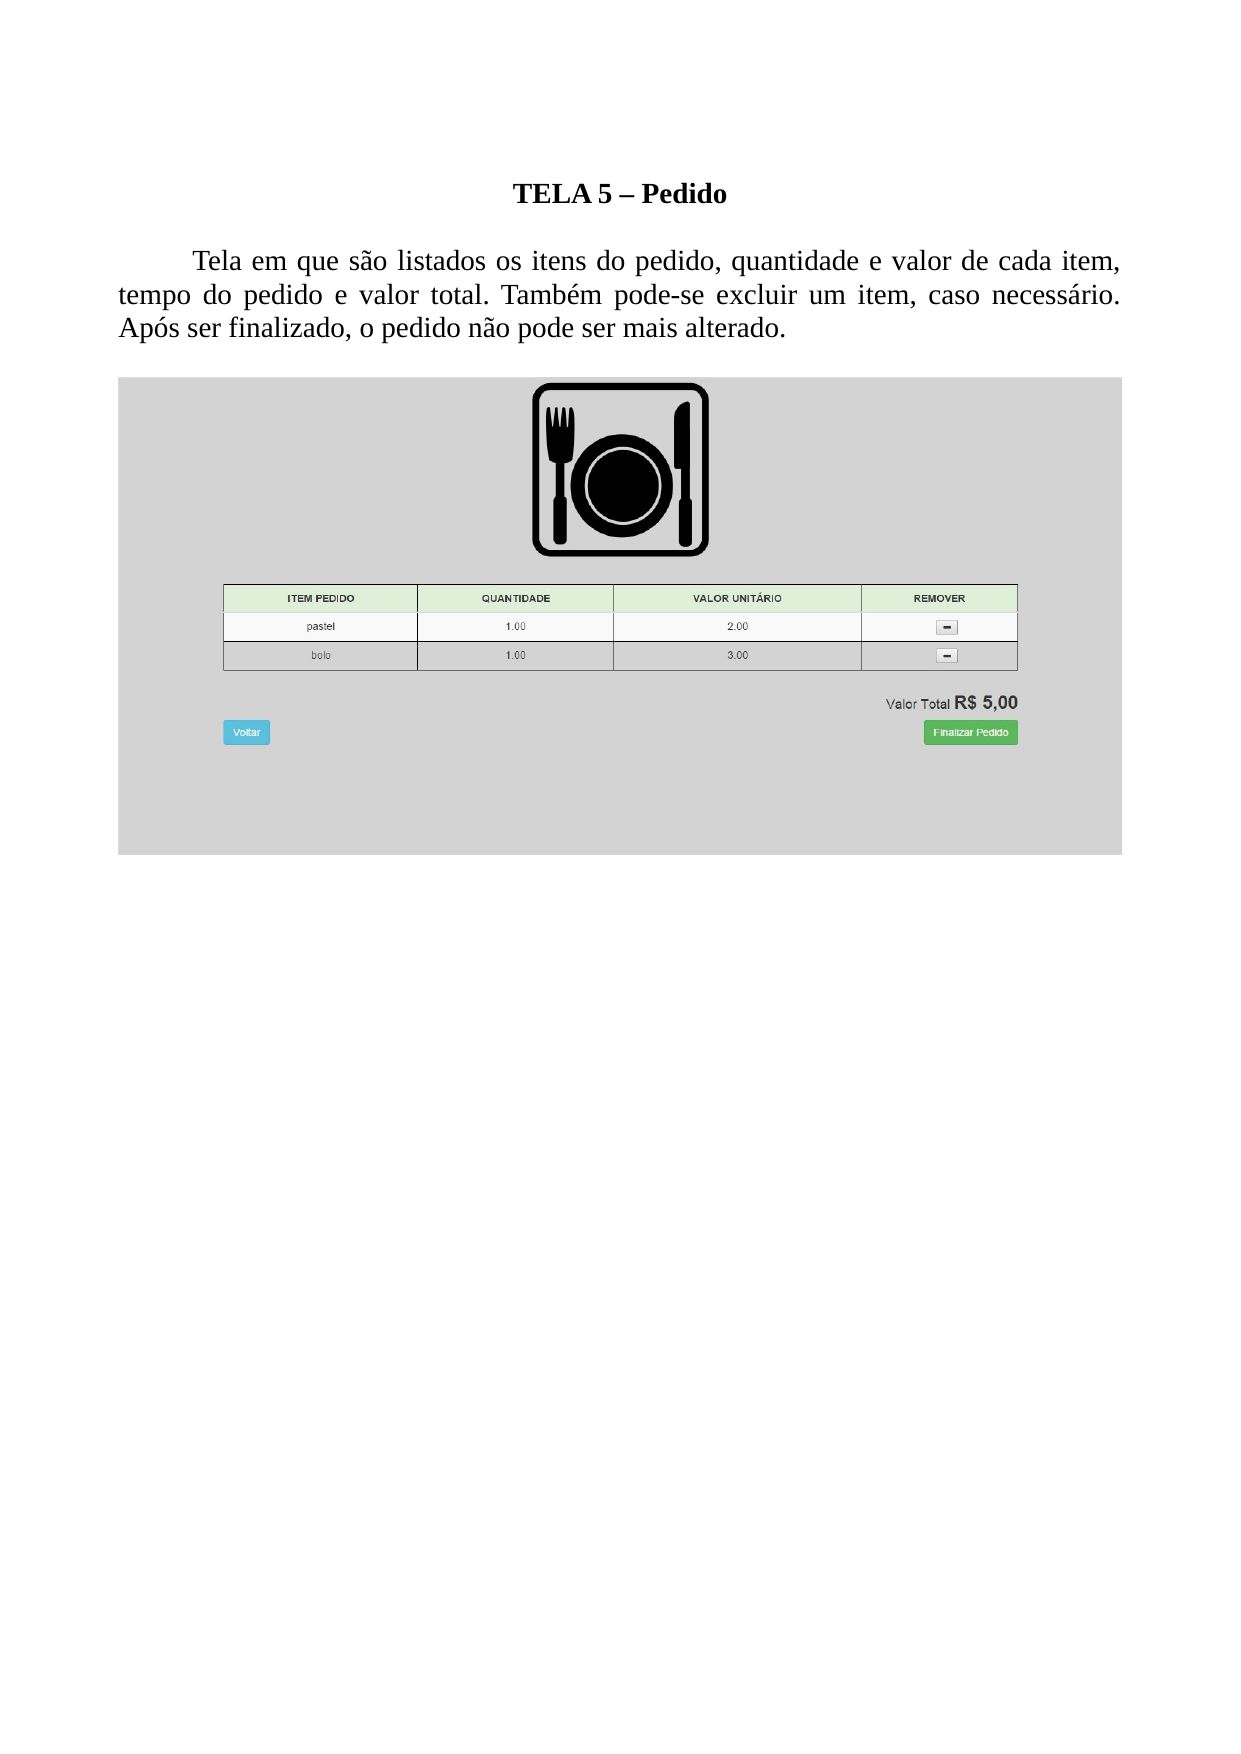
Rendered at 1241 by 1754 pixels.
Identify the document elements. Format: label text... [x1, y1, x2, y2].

text TELA 5 – Pedido [118, 176, 1122, 210]
picture [118, 377, 1123, 855]
text Tela em que são listados os itens do pedido, quantidade e valor de cada item, tempo do pedido e valor total. Também pode-se excluir um item, caso necessário. Após ser finalizado, o pedido não pode ser mais alterado. [118, 243, 1122, 344]
